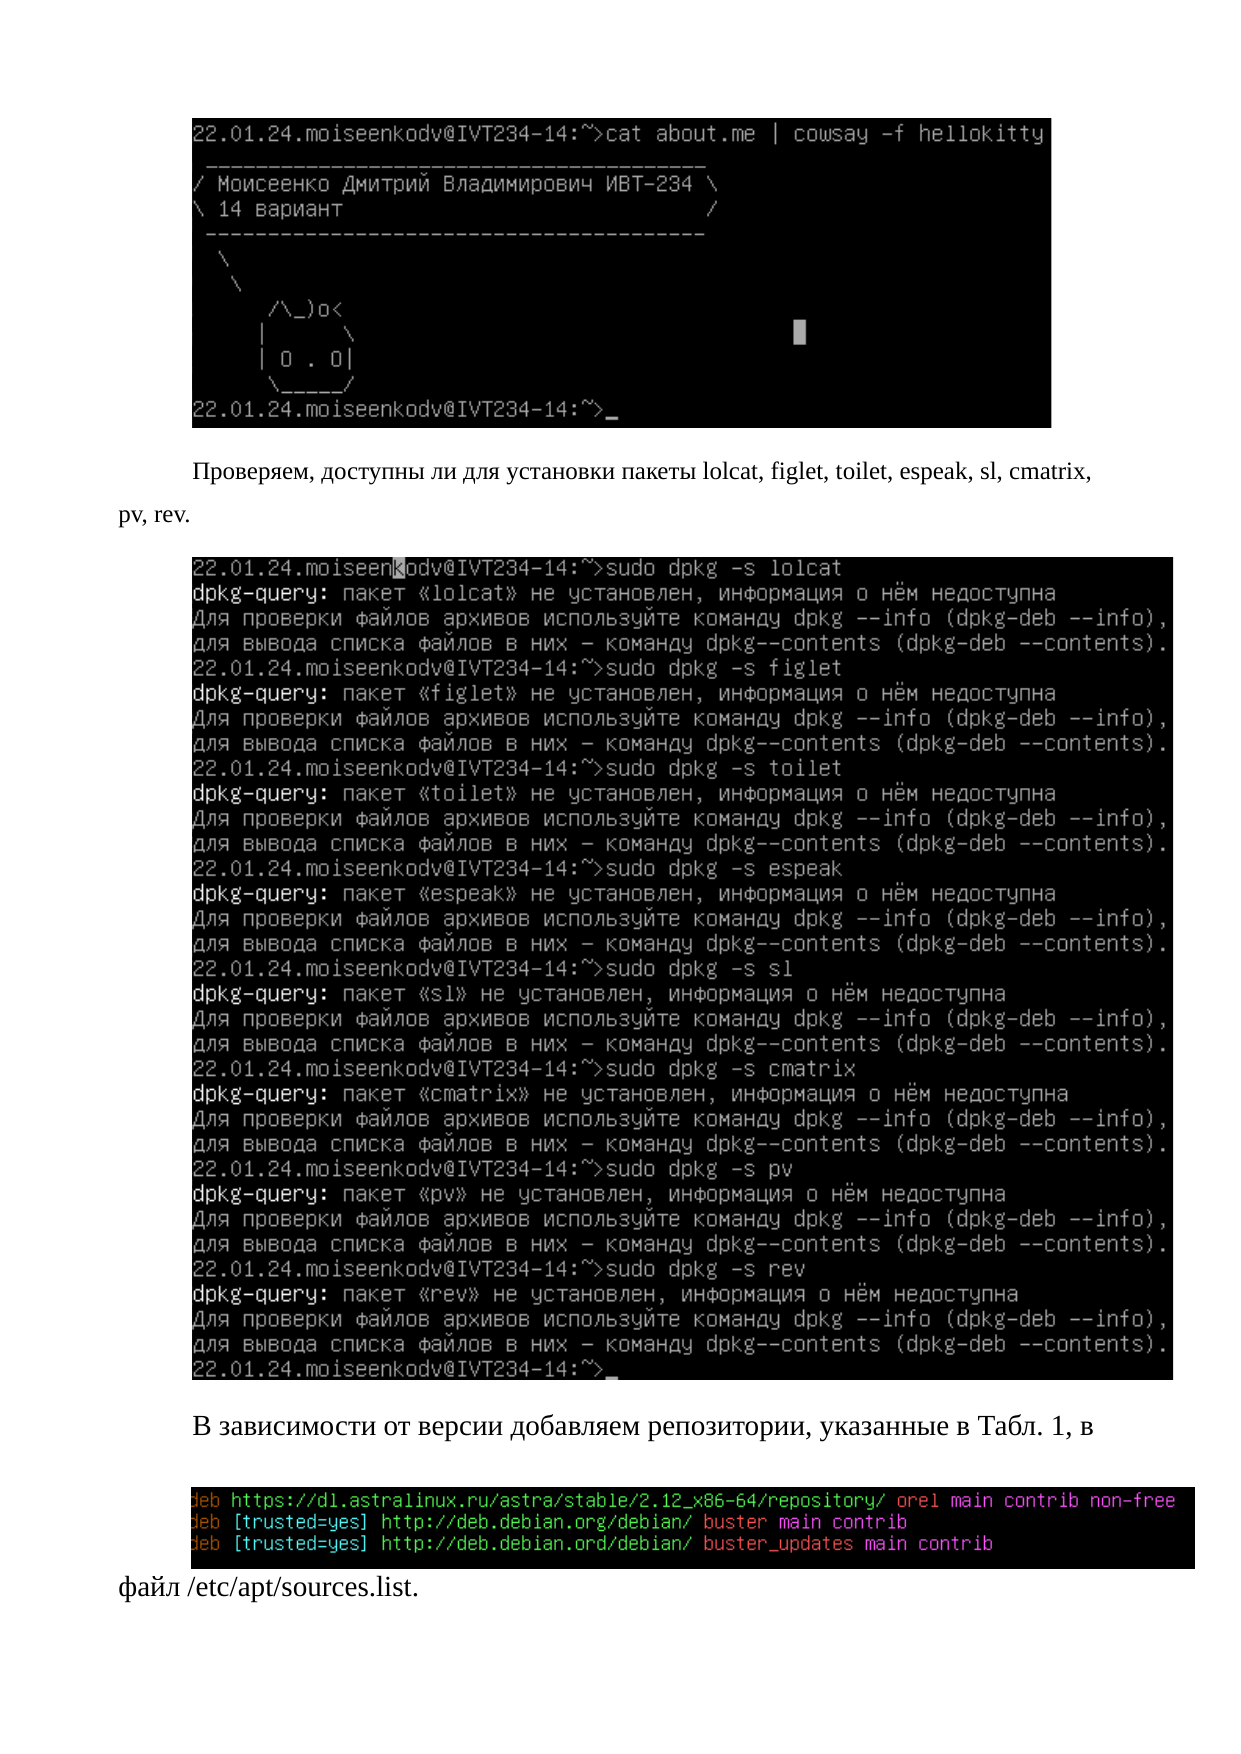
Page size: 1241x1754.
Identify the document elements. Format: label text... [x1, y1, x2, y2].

text Проверяем, доступны ли для установки пакеты lolcat, figlet, toilet, espeak, sl, cmatrix, pv, rev. [118, 456, 1122, 528]
text В зависимости от версии добавляем репозитории, указанные в Табл. 1, в файл /etc/apt/sources.list. [118, 1408, 1122, 1602]
